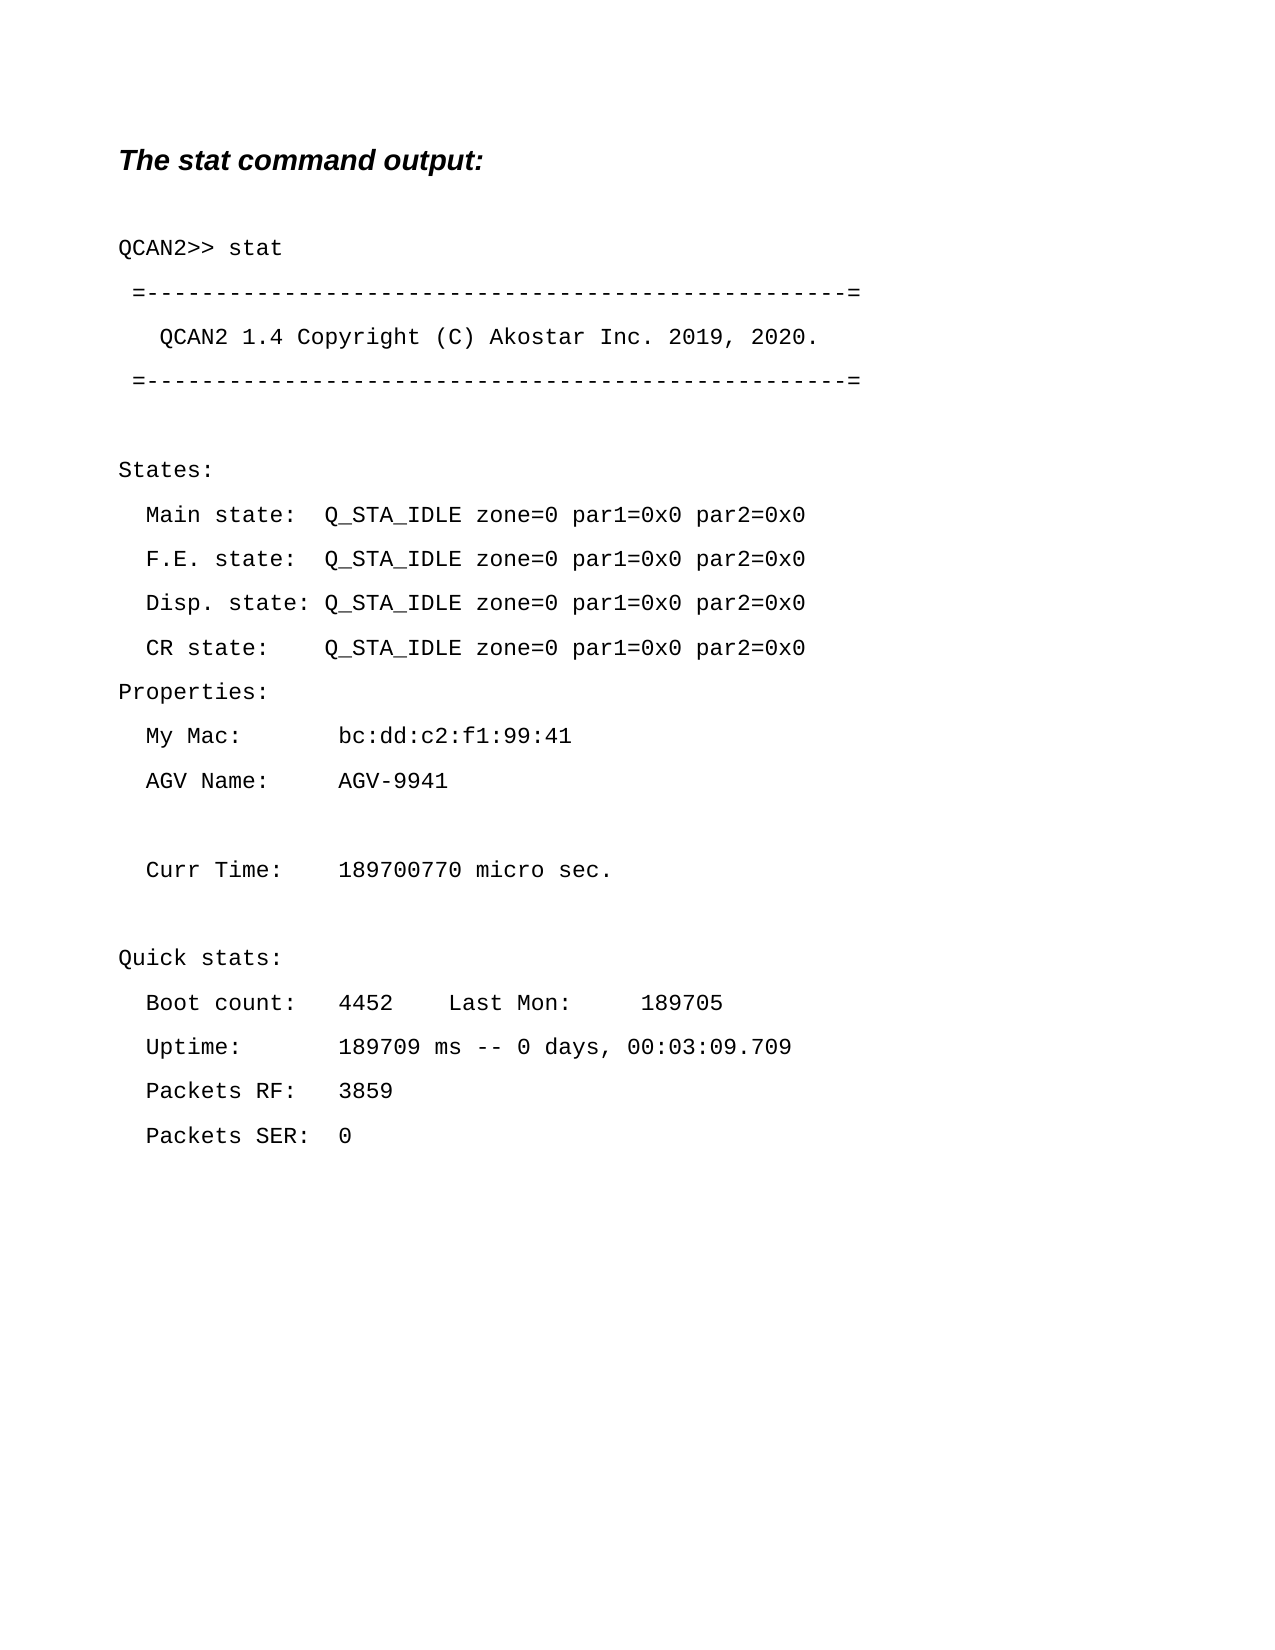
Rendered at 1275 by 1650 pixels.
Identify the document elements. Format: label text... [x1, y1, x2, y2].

text QCAN2>> stat [118, 237, 1157, 263]
text States: [118, 459, 1157, 484]
text Curr Time: 189700770 micro sec. [118, 858, 1157, 884]
text =---------------------------------------------------= [118, 281, 1157, 307]
text QCAN2 1.4 Copyright (C) Akostar Inc. 2019, 2020. [118, 326, 1157, 351]
text Main state: Q_STA_IDLE zone=0 par1=0x0 par2=0x0 [118, 503, 1157, 529]
text Packets RF: 3859 [118, 1080, 1157, 1106]
text My Mac: bc:dd:c2:f1:99:41 [118, 725, 1157, 751]
text Uptime: 189709 ms -- 0 days, 00:03:09.709 [118, 1036, 1157, 1061]
subtitle The stat command output: [118, 143, 1157, 177]
text CR state: Q_STA_IDLE zone=0 par1=0x0 par2=0x0 [118, 636, 1157, 662]
text Boot count: 4452 Last Mon: 189705 [118, 991, 1157, 1017]
text F.E. state: Q_STA_IDLE zone=0 par1=0x0 par2=0x0 [118, 547, 1157, 573]
text Disp. state: Q_STA_IDLE zone=0 par1=0x0 par2=0x0 [118, 592, 1157, 618]
text Quick stats: [118, 947, 1157, 973]
text Packets SER: 0 [118, 1124, 1157, 1150]
text AGV Name: AGV-9941 [118, 769, 1157, 795]
text Properties: [118, 681, 1157, 706]
text =---------------------------------------------------= [118, 370, 1157, 396]
